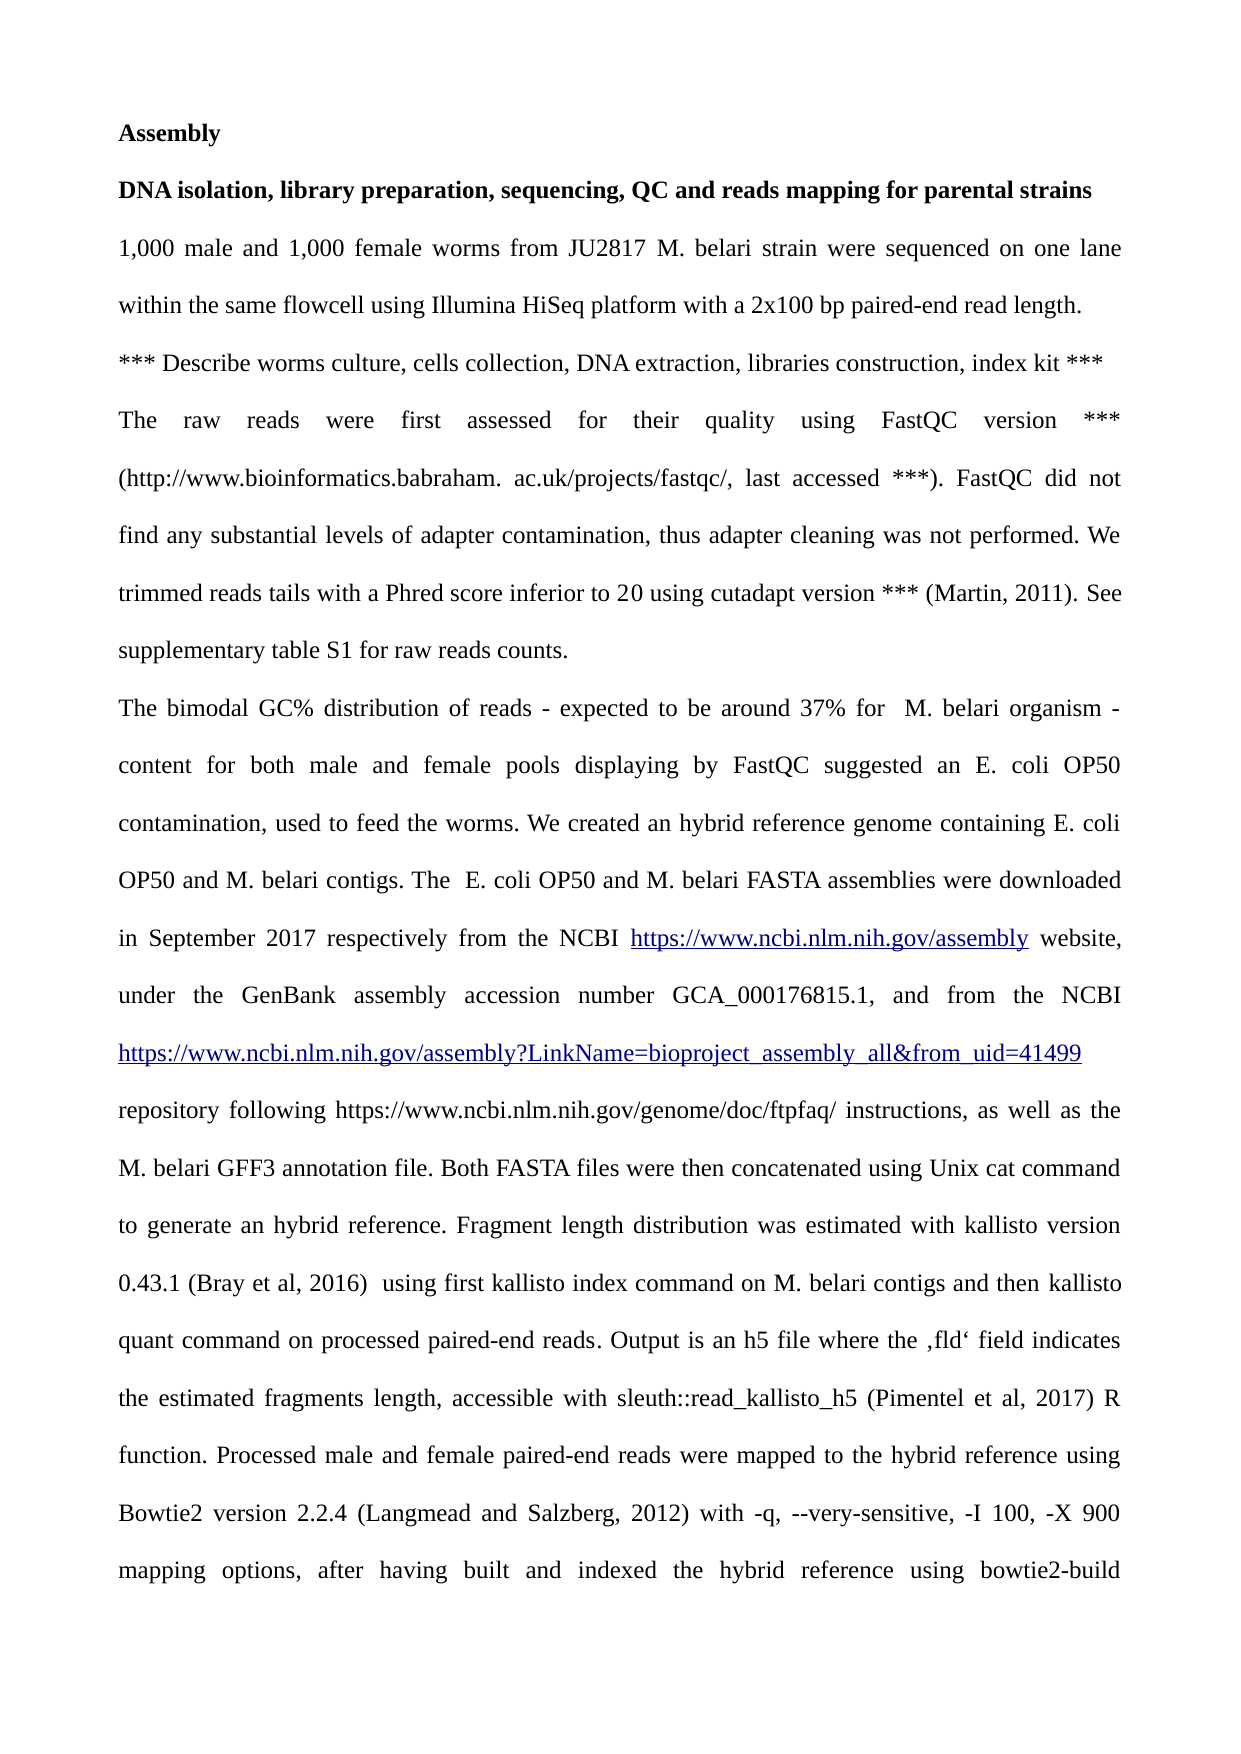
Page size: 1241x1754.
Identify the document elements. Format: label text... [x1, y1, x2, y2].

text The bimodal GC% distribution of reads - expected to be around 37% for M. belari organism - content for both male and female pools displaying by FastQC suggested an E. coli OP50 contamination, used to feed the worms. We created an hybrid reference genome containing E. coli OP50 and M. belari contigs. The E. coli OP50 and M. belari FASTA assemblies were downloaded in September 2017 respectively from the NCBI https://www.ncbi.nlm.nih.gov/assembly website, under the GenBank assembly accession number GCA_000176815.1, and from the NCBI https://www.ncbi.nlm.nih.gov/assembly?LinkName=bioproject_assembly_all&from_uid=41499 repository following https://www.ncbi.nlm.nih.gov/genome/doc/ftpfaq/ instructions, as well as the M. belari GFF3 annotation file. Both FASTA files were then concatenated using Unix cat command to generate an hybrid reference. Fragment length distribution was estimated with kallisto version 0.43.1 (Bray et al, 2016) using first kallisto index command on M. belari contigs and then kallisto quant command on processed paired-end reads. Output is an h5 file where the ‚fld‘ field indicates the estimated fragments length, accessible with sleuth::read_kallisto_h5 (Pimentel et al, 2017) R function. Processed male and female paired-end reads were mapped to the hybrid reference using Bowtie2 version 2.2.4 (Langmead and Salzberg, 2012) with -q, --very-sensitive, -I 100, -X 900 mapping options, after having built and indexed the hybrid reference using bowtie2-build [118, 693, 1122, 1584]
text 1,000 male and 1,000 female worms from JU2817 M. belari strain were sequenced on one lane within the same flowcell using Illumina HiSeq platform with a 2x100 bp paired-end read length. [118, 233, 1122, 319]
text The raw reads were first assessed for their quality using FastQC version *** (http://www.bioinformatics.babraham. ac.uk/projects/fastqc/, last accessed ***). FastQC did not find any substantial levels of adapter contamination, thus adapter cleaning was not performed. We trimmed reads tails with a Phred score inferior to 20 using cutadapt version *** (Martin, 2011). See supplementary table S1 for raw reads counts. [118, 406, 1122, 664]
text Assembly [118, 118, 1122, 147]
text DNA isolation, library preparation, sequencing, QC and reads mapping for parental strains [118, 176, 1122, 204]
text *** Describe worms culture, cells collection, DNA extraction, libraries construction, index kit *** [118, 348, 1122, 377]
